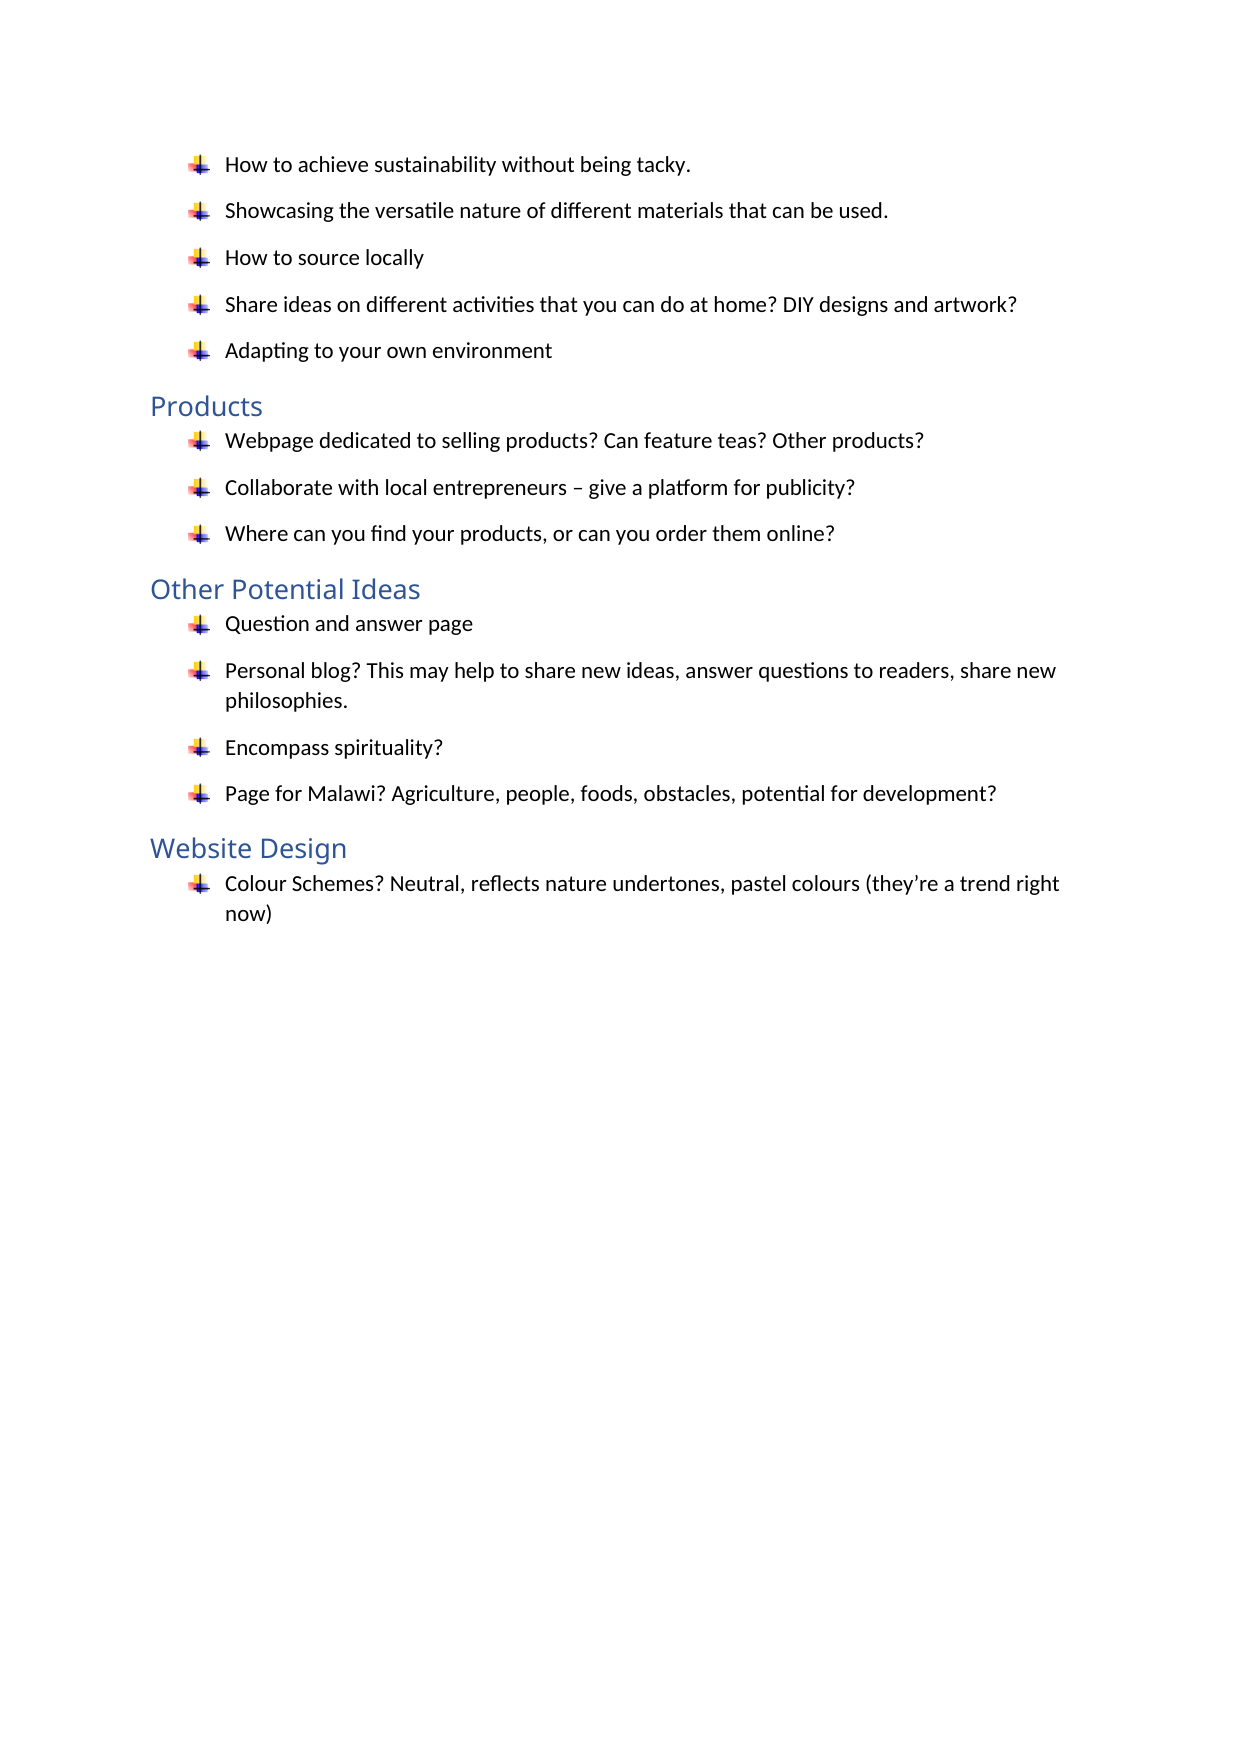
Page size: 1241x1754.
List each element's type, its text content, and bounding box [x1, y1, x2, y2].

list How to source locally [187, 243, 1090, 271]
list Encompass spirituality? [187, 733, 1090, 761]
list Question and answer page [187, 609, 1090, 638]
subtitle Website Design [150, 830, 1090, 867]
list Webpage dedicated to selling products? Can feature teas? Other products? [187, 426, 1090, 454]
list Share ideas on different activities that you can do at home? DIY designs and artwork? [187, 290, 1090, 318]
list Collaborate with local entrepreneurs – give a platform for publicity? [187, 473, 1090, 501]
list Showcasing the versatile nature of different materials that can be used. [187, 197, 1090, 224]
subtitle Other Potential Ideas [150, 570, 1090, 607]
subtitle Products [150, 387, 1090, 424]
list Colour Schemes? Neutral, reflects nature undertones, pastel colours (they’re a trend right now) [187, 869, 1090, 927]
list Adapting to your own environment [187, 336, 1090, 364]
list Page for Malawi? Agriculture, people, foods, obstacles, potential for development? [187, 779, 1090, 807]
list How to achieve sustainability without being tacky. [187, 150, 1090, 178]
list Where can you find your products, or can you order them online? [187, 519, 1090, 547]
list Personal blog? This may help to share new ideas, answer questions to readers, share new philosophies. [187, 656, 1090, 714]
